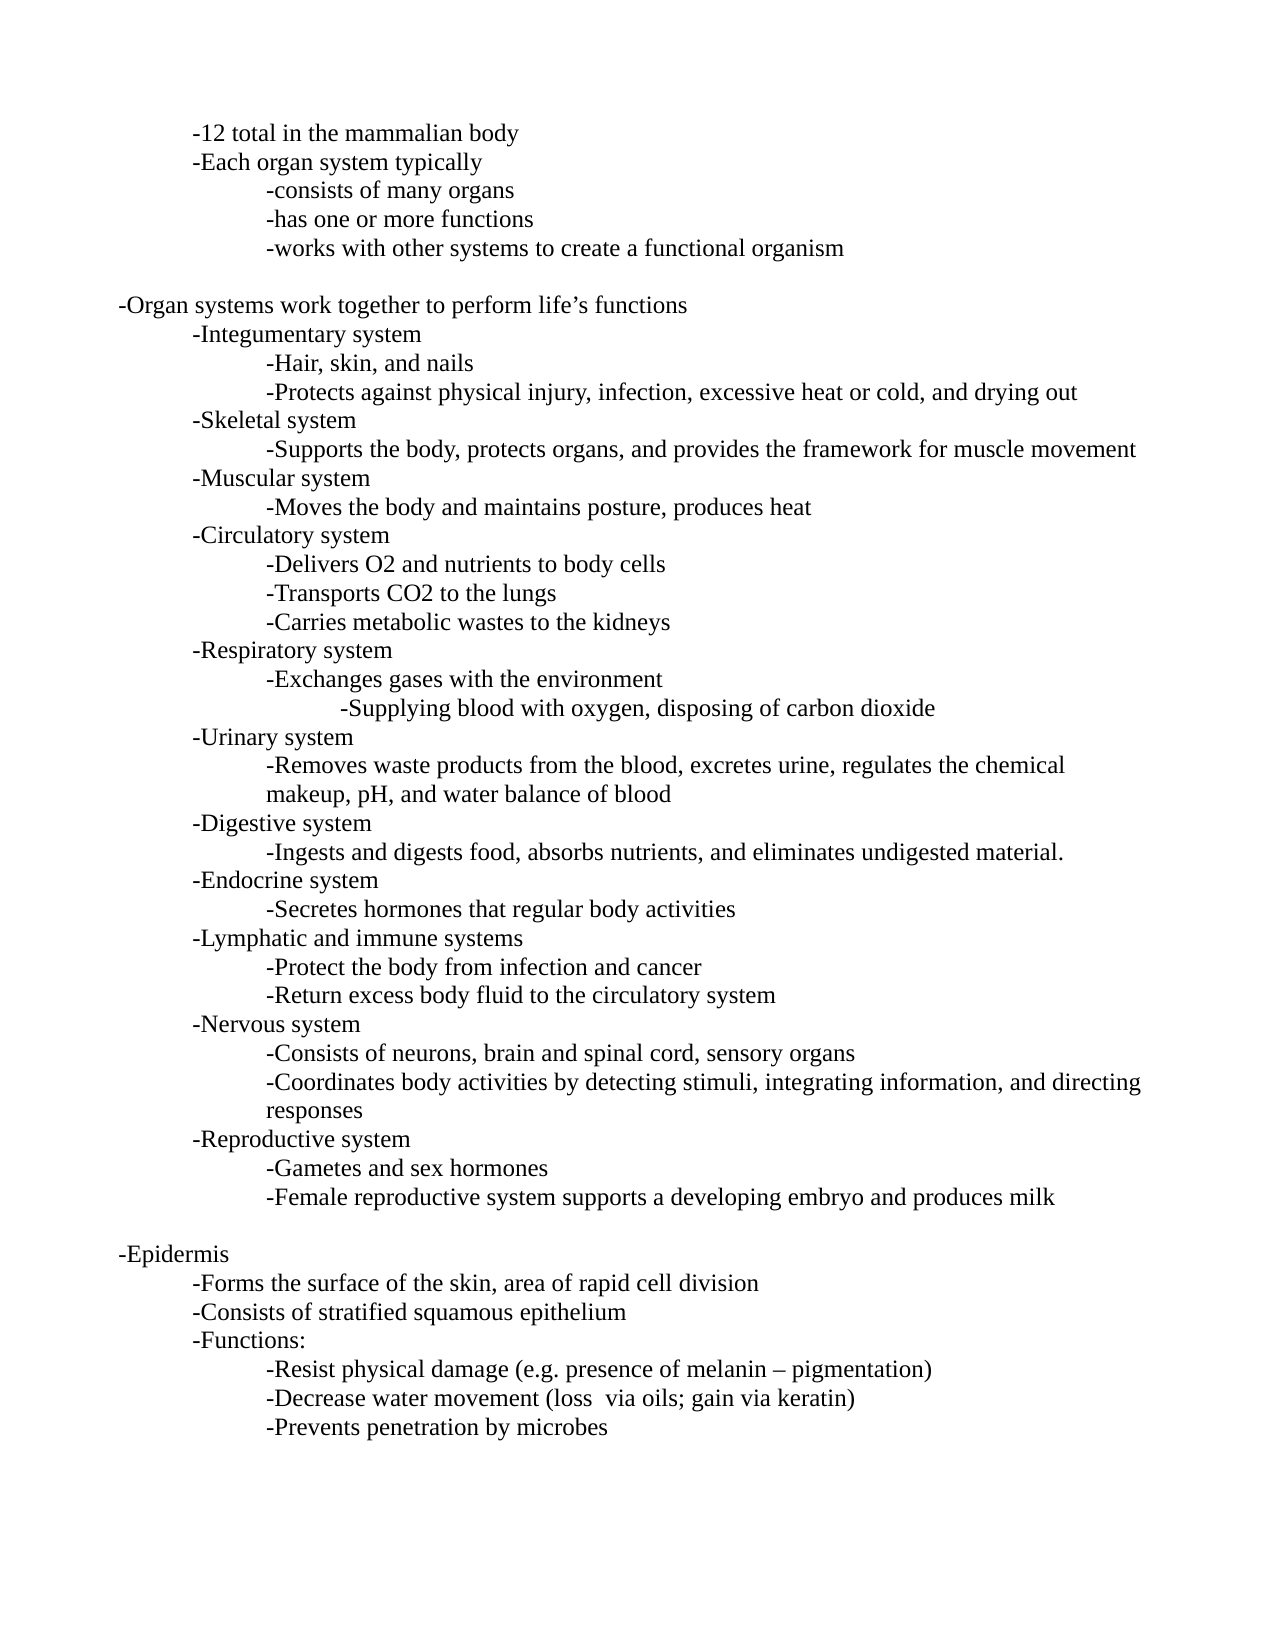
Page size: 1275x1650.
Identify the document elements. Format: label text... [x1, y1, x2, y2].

text -Ingests and digests food, absorbs nutrients, and eliminates undigested material. [118, 837, 1157, 866]
text -Organ systems work together to perform life’s functions [118, 291, 1157, 319]
text -Functions: [118, 1326, 1157, 1354]
text -Urinary system [118, 722, 1157, 751]
text -12 total in the mammalian body [118, 118, 1157, 147]
text -works with other systems to create a functional organism [118, 233, 1157, 262]
text -consists of many organs [118, 176, 1157, 204]
text -Removes waste products from the blood, excretes urine, regulates the chemical makeup, pH, and water balance of blood [118, 751, 1157, 808]
text -Digestive system [118, 808, 1157, 837]
text -Hair, skin, and nails [118, 348, 1157, 377]
text -Transports CO2 to the lungs [118, 578, 1157, 607]
text -Carries metabolic wastes to the kidneys [118, 607, 1157, 636]
text -Endocrine system [118, 866, 1157, 894]
text -Respiratory system [118, 636, 1157, 664]
text -Coordinates body activities by detecting stimuli, integrating information, and directing responses [118, 1067, 1157, 1124]
text -Female reproductive system supports a developing embryo and produces milk [118, 1182, 1157, 1211]
text -Protect the body from infection and cancer [118, 952, 1157, 981]
text -has one or more functions [118, 204, 1157, 233]
text -Exchanges gases with the environment [118, 664, 1157, 693]
text -Consists of neurons, brain and spinal cord, sensory organs [118, 1038, 1157, 1067]
text -Nervous system [118, 1009, 1157, 1038]
text -Supplying blood with oxygen, disposing of carbon dioxide [118, 693, 1157, 722]
text -Gametes and sex hormones [118, 1153, 1157, 1182]
text -Return excess body fluid to the circulatory system [118, 981, 1157, 1009]
text -Protects against physical injury, infection, excessive heat or cold, and drying out [118, 377, 1157, 406]
text -Consists of stratified squamous epithelium [118, 1297, 1157, 1326]
text -Resist physical damage (e.g. presence of melanin – pigmentation) [118, 1354, 1157, 1383]
text -Delivers O2 and nutrients to body cells [118, 549, 1157, 578]
text -Integumentary system [118, 319, 1157, 348]
text -Lymphatic and immune systems [118, 923, 1157, 952]
text -Muscular system [118, 463, 1157, 492]
text -Prevents penetration by microbes [118, 1412, 1157, 1441]
text -Forms the surface of the skin, area of rapid cell division [118, 1268, 1157, 1297]
text -Circulatory system [118, 521, 1157, 549]
text -Epidermis [118, 1239, 1157, 1268]
text -Decrease water movement (loss via oils; gain via keratin) [118, 1383, 1157, 1412]
text -Reproductive system [118, 1124, 1157, 1153]
text -Skeletal system [118, 406, 1157, 434]
text -Moves the body and maintains posture, produces heat [118, 492, 1157, 521]
text -Secretes hormones that regular body activities [118, 894, 1157, 923]
text -Each organ system typically [118, 147, 1157, 176]
text -Supports the body, protects organs, and provides the framework for muscle movement [118, 434, 1157, 463]
